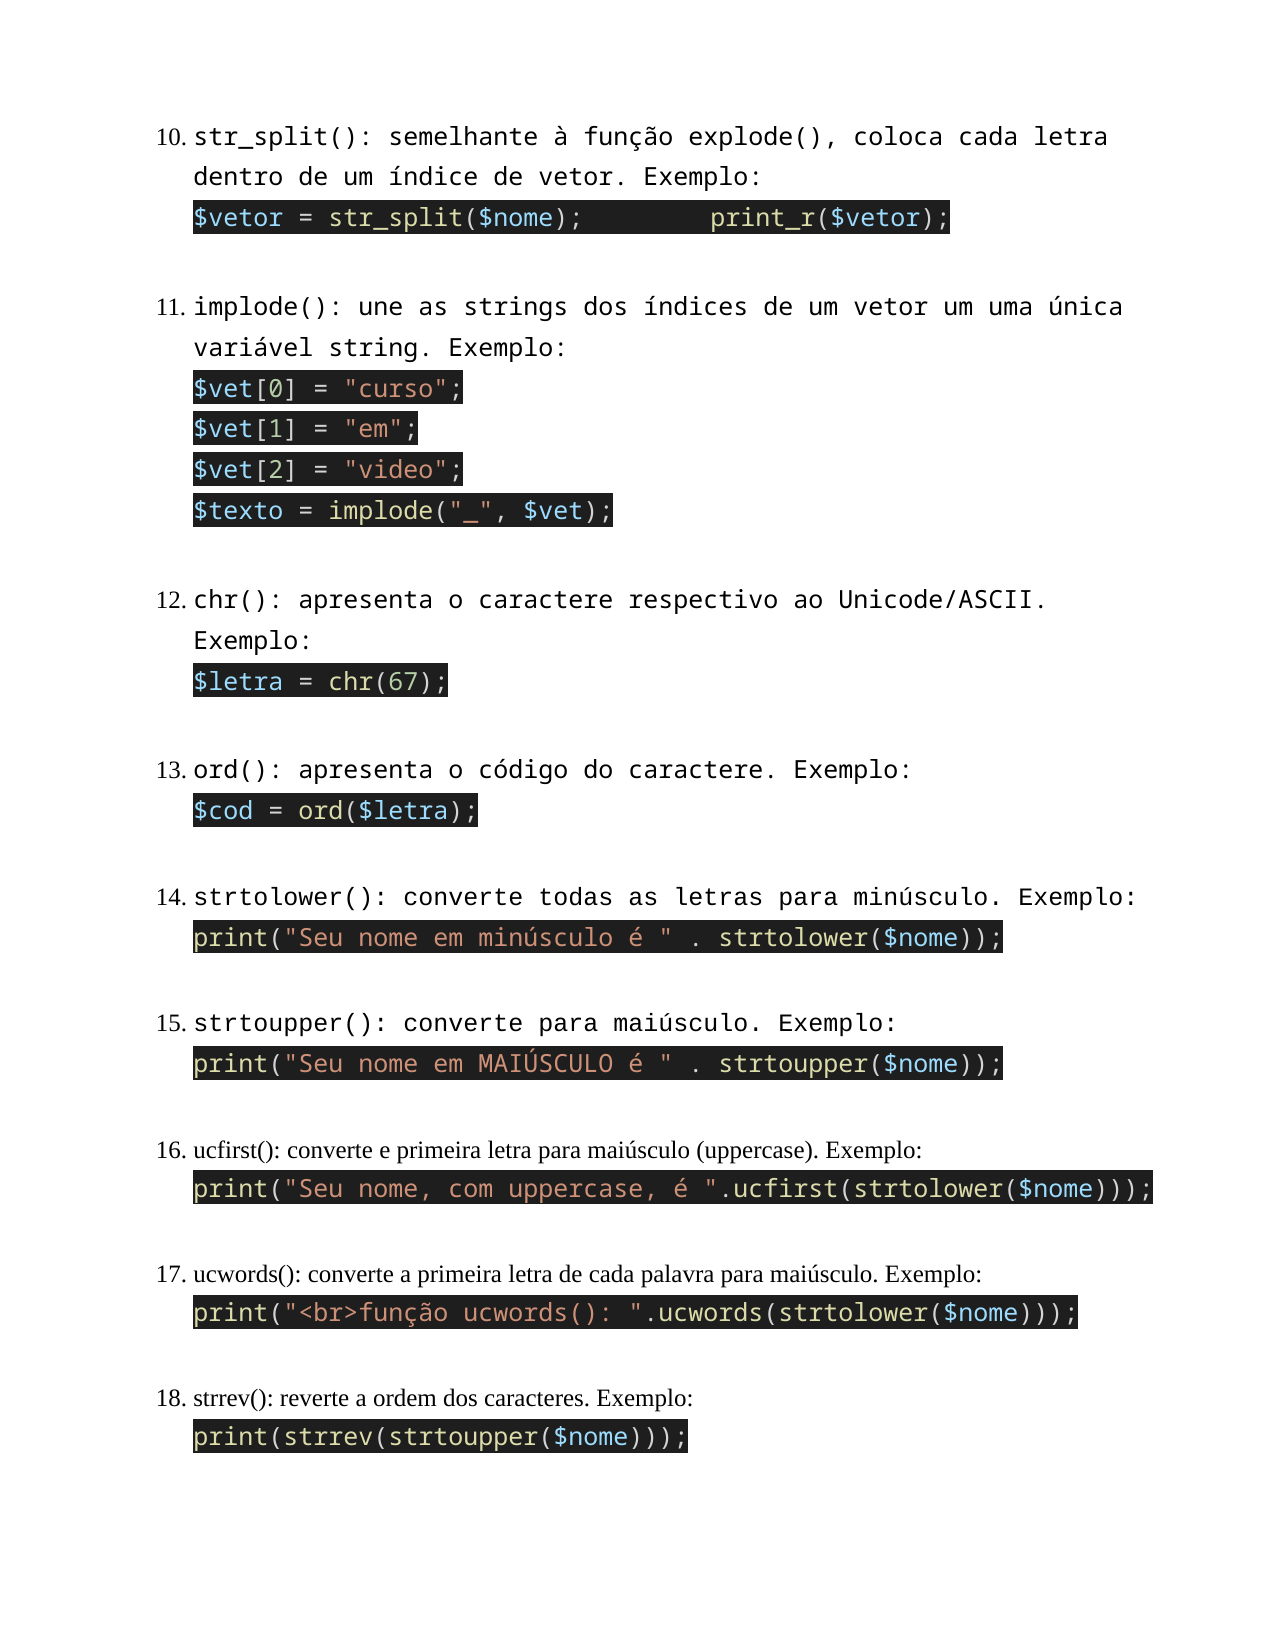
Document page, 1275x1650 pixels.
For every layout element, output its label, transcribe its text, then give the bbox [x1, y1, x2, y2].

list ord(): apresenta o código do caractere. Exemplo: $cod = ord($letra); [156, 752, 1157, 862]
list implode(): une as strings dos índices de um vetor um uma única variável string. Exemplo: $vet[0] = "curso"; $vet[1] = "em"; $vet[2] = "video"; $texto = implode("_", $vet); [156, 289, 1157, 561]
list str_split(): semelhante à função explode(), coloca cada letra dentro de um índice de vetor. Exemplo: $vetor = str_split($nome); print_r($vetor); [156, 118, 1157, 268]
list ucwords(): converte a primeira letra de cada palavra para maiúsculo. Exemplo: print("<br>função ucwords(): ".ucwords(strtolower($nome))); [156, 1259, 1157, 1363]
list strtoupper(): converte para maiúsculo. Exemplo: print("Seu nome em MAIÚSCULO é " . strtoupper($nome)); [156, 1008, 1157, 1114]
list ucfirst(): converte e primeira letra para maiúsculo (uppercase). Exemplo: print("Seu nome, com uppercase, é ".ucfirst(strtolower($nome))); [156, 1135, 1157, 1239]
list strtolower(): converte todas as letras para minúsculo. Exemplo: print("Seu nome em minúsculo é " . strtolower($nome)); [156, 882, 1157, 988]
list strrev(): reverte a ordem dos caracteres. Exemplo: print(strrev(strtoupper($nome))); [156, 1383, 1157, 1488]
list chr(): apresenta o caractere respectivo ao Unicode/ASCII. Exemplo: $letra = chr(67); [156, 582, 1157, 732]
